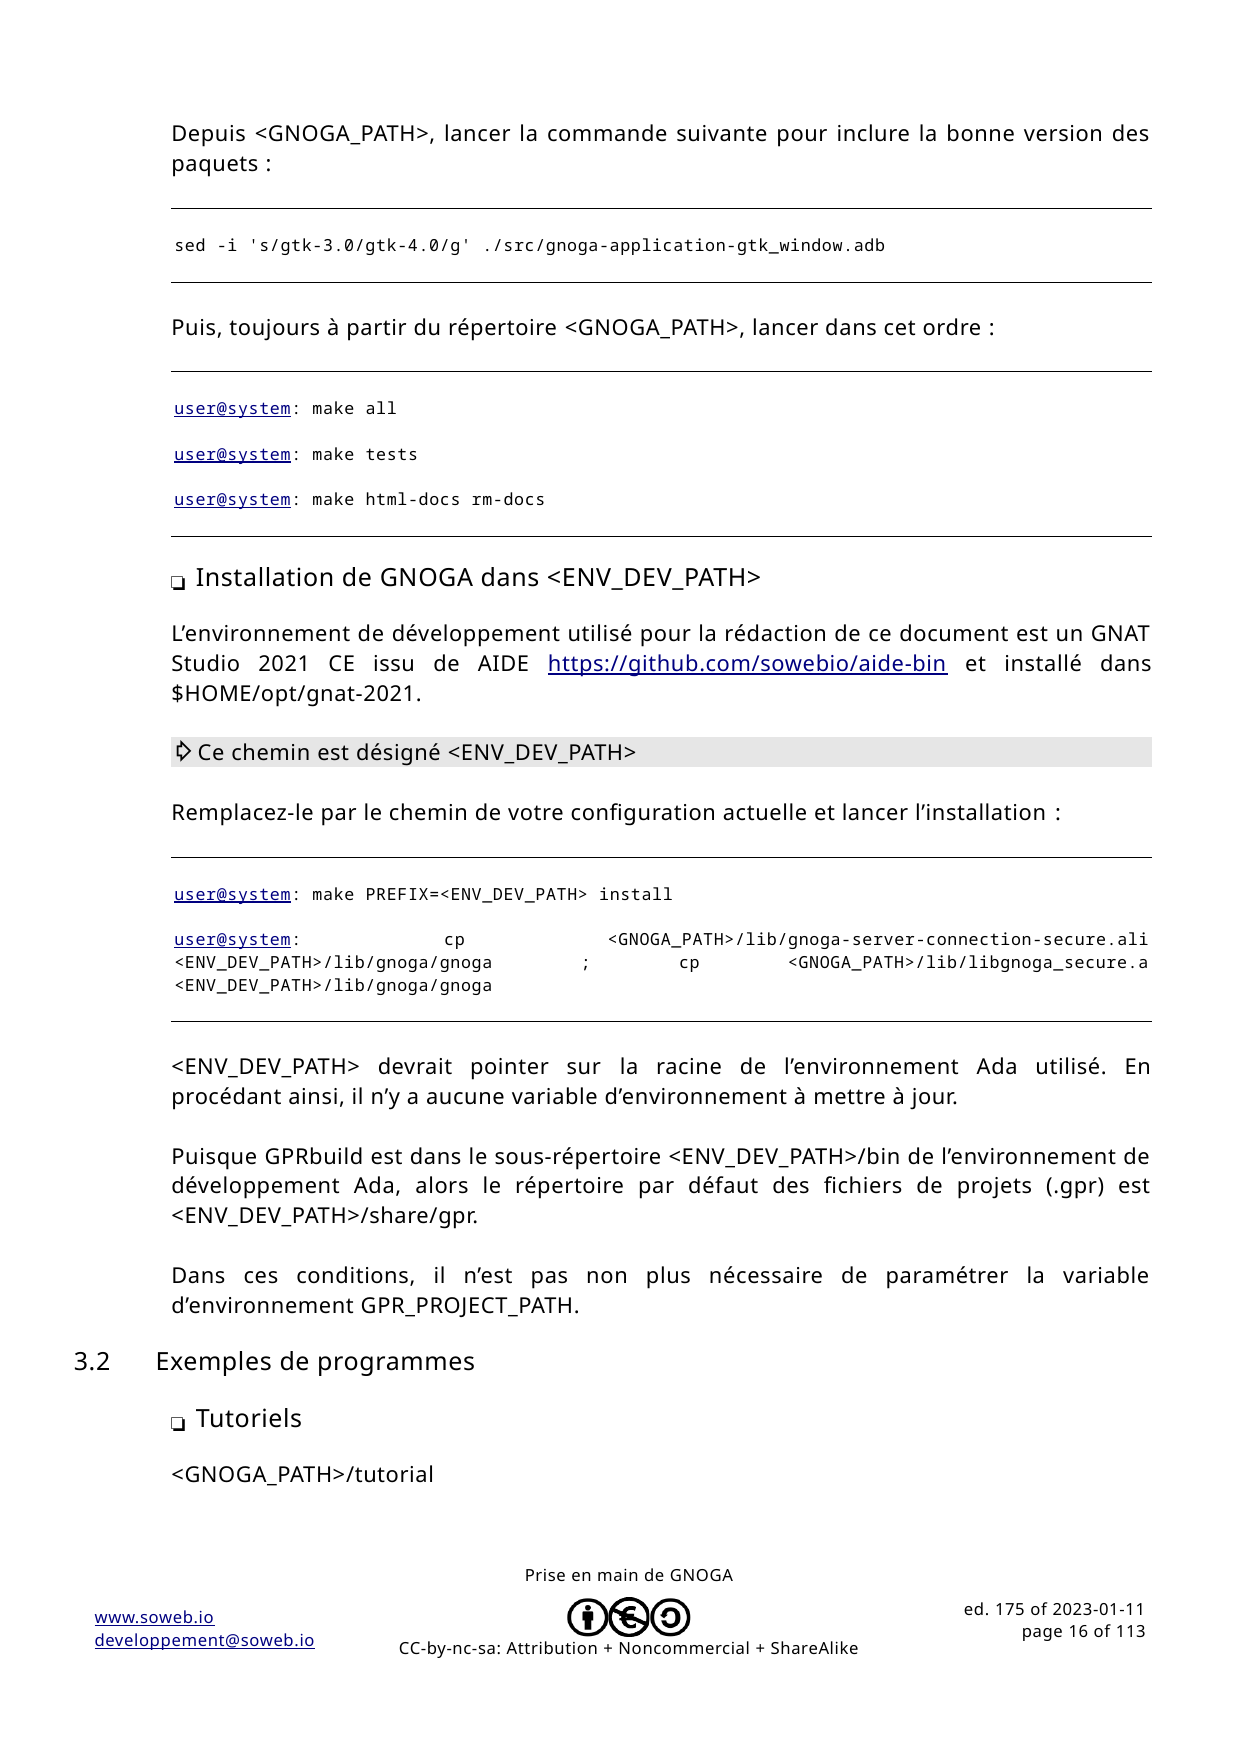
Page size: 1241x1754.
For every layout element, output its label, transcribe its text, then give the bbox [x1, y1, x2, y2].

list Ce chemin est désigné <ENV_DEV_PATH> [171, 737, 1152, 767]
text Depuis <GNOGA_PATH>, lancer la commande suivante pour inclure la bonne version des paquets : [171, 118, 1152, 178]
text L’environnement de développement utilisé pour la rédaction de ce document est un GNAT Studio 2021 CE issu de AIDE https://github.com/sowebio/aide-bin et installé dans $HOME/opt/gnat-2021. [171, 618, 1152, 708]
picture [566, 1597, 691, 1637]
text Puis, toujours à partir du répertoire <GNOGA_PATH>, lancer dans cet ordre : [171, 312, 1152, 341]
subtitle Exemples de programmes [74, 1343, 1152, 1377]
text <ENV_DEV_PATH> devrait pointer sur la racine de l’environnement Ada utilisé. En procédant ainsi, il n’y a aucune variable d’environnement à mettre à jour. [171, 1051, 1152, 1111]
subtitle Installation de GNOGA dans <ENV_DEV_PATH> [171, 560, 1152, 606]
list user@system: make PREFIX=<ENV_DEV_PATH> install user@system: cp <GNOGA_PATH>/lib/gnoga-server-connection-secure.ali <ENV_DEV_PATH>/lib/gnoga/gnoga ; cp <GNOGA_PATH>/lib/libgnoga_secure.a <ENV_DEV_PATH>/lib/gnoga/gnoga [171, 858, 1152, 1021]
subtitle Tutoriels [171, 1401, 1152, 1447]
text Dans ces conditions, il n’est pas non plus nécessaire de paramétrer la variable d’environnement GPR_PROJECT_PATH. [171, 1260, 1152, 1319]
text Remplacez-le par le chemin de votre configuration actuelle et lancer l’installation : [171, 797, 1152, 827]
text <GNOGA_PATH>/tutorial [171, 1459, 1152, 1489]
list user@system: make all user@system: make tests user@system: make html-docs rm-docs [171, 372, 1152, 536]
text Puisque GPRbuild est dans le sous-répertoire <ENV_DEV_PATH>/bin de l’environnement de développement Ada, alors le répertoire par défaut des fichiers de projets (.gpr) est <ENV_DEV_PATH>/share/gpr. [171, 1141, 1152, 1230]
list sed -i 's/gtk-3.0/gtk-4.0/g' ./src/gnoga-application-gtk_window.adb [171, 209, 1152, 282]
